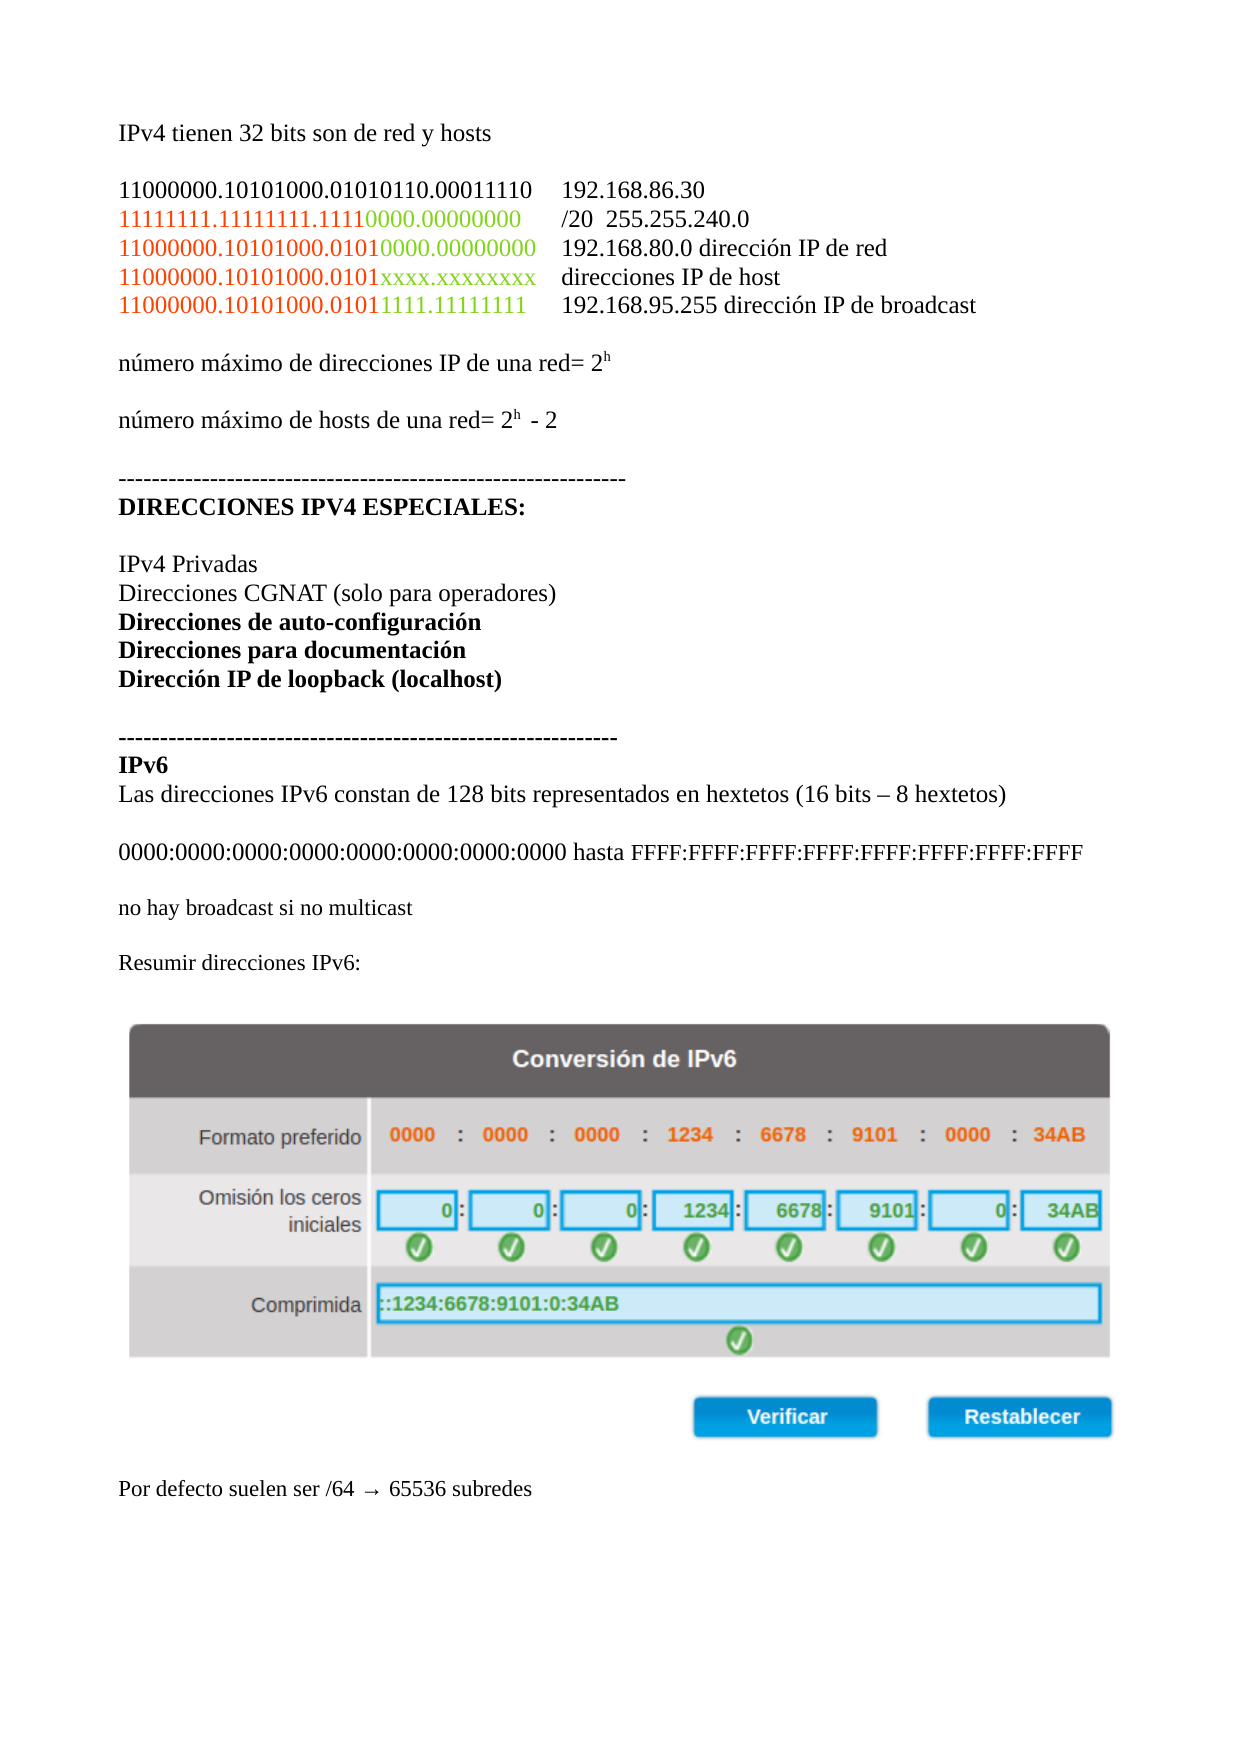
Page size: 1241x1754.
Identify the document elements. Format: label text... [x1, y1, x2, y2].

text Por defecto suelen ser /64 → 65536 subredes [118, 1475, 1122, 1502]
text IPv6 [118, 751, 1122, 779]
text Las direcciones IPv6 constan de 128 bits representados en hextetos (16 bits – 8 hextetos) [118, 779, 1122, 808]
text 11111111.11111111.11110000.00000000 /20 255.255.240.0 [118, 204, 1122, 233]
text número máximo de direcciones IP de una red= 2h [118, 348, 1122, 377]
text 0000:0000:0000:0000:0000:0000:0000:0000 hasta FFFF:FFFF:FFFF:FFFF:FFFF:FFFF:FFFF:FFFF [118, 837, 1122, 866]
text Direcciones de auto-configuración [118, 607, 1122, 636]
text 11000000.10101000.01010000.00000000 192.168.80.0 dirección IP de red [118, 233, 1122, 262]
text número máximo de hosts de una red= 2h - 2 [118, 406, 1122, 434]
text 11000000.10101000.01011111.11111111 192.168.95.255 dirección IP de broadcast [118, 291, 1122, 319]
text no hay broadcast si no multicast [118, 894, 1122, 921]
text IPv4 Privadas [118, 549, 1122, 578]
text 11000000.10101000.0101xxxx.xxxxxxxx direcciones IP de host [118, 262, 1122, 291]
text Dirección IP de loopback (localhost) [118, 664, 1122, 693]
text ------------------------------------------------------------- [118, 463, 1122, 492]
picture [118, 1010, 1123, 1447]
text 11000000.10101000.01010110.00011110 192.168.86.30 [118, 176, 1122, 204]
text ------------------------------------------------------------ [118, 722, 1122, 751]
text DIRECCIONES IPV4 ESPECIALES: [118, 492, 1122, 521]
text IPv4 tienen 32 bits son de red y hosts [118, 118, 1122, 147]
text Direcciones para documentación [118, 636, 1122, 664]
text Direcciones CGNAT (solo para operadores) [118, 578, 1122, 607]
text Resumir direcciones IPv6: [118, 949, 1122, 976]
